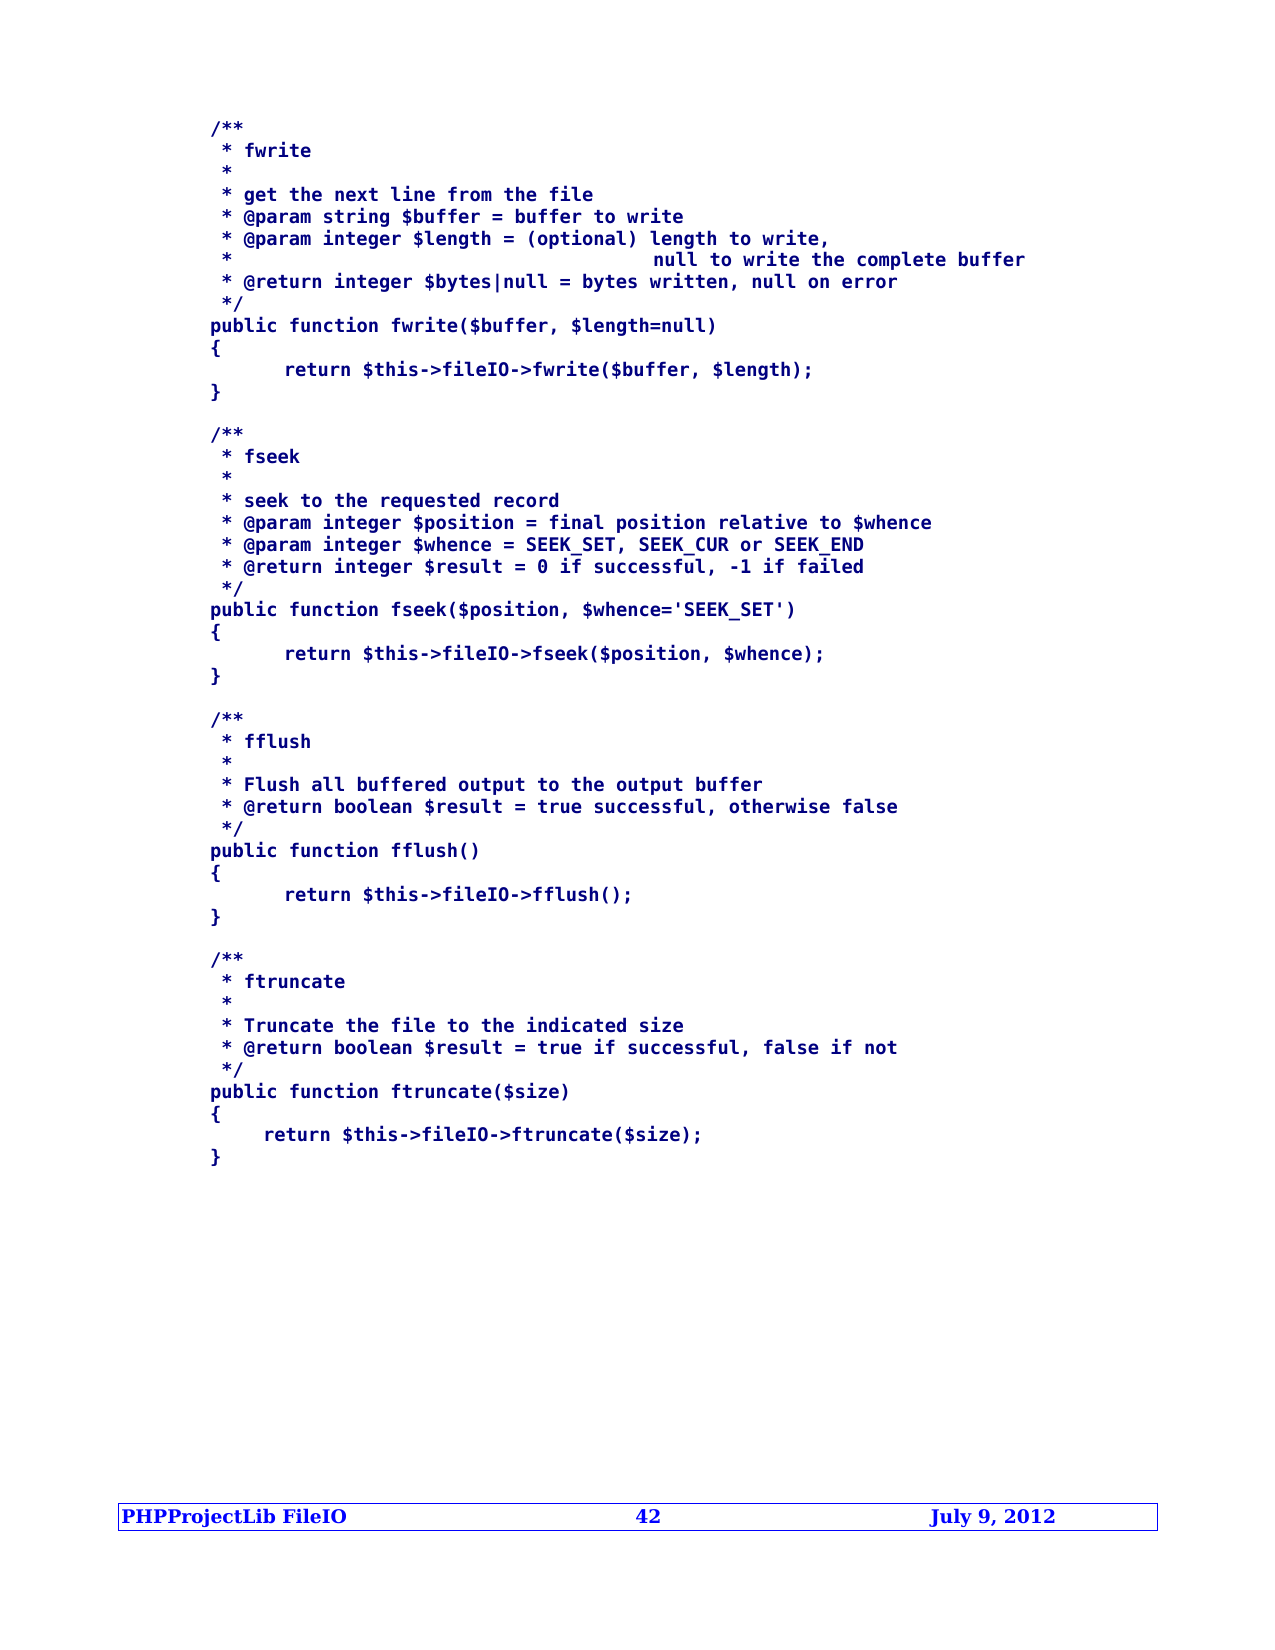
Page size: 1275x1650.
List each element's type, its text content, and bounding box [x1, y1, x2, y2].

list * [136, 993, 1157, 1015]
list } [136, 906, 1157, 927]
list /** [136, 709, 1157, 731]
list * seek to the requested record [136, 490, 1157, 512]
list */ [136, 1059, 1157, 1081]
list public function ftruncate($size) [136, 1081, 1157, 1102]
list * @return integer $result = 0 if successful, -1 if failed [136, 556, 1157, 577]
list return $this->fileIO->fflush(); [136, 884, 1157, 906]
list * @return boolean $result = true if successful, false if not [136, 1037, 1157, 1059]
list public function fflush() [136, 840, 1157, 862]
list * @param integer $whence = SEEK_SET, SEEK_CUR or SEEK_END [136, 534, 1157, 556]
list * @param integer $position = final position relative to $whence [136, 512, 1157, 534]
list * @param integer $length = (optional) length to write, [136, 227, 1157, 249]
list * @return integer $bytes|null = bytes written, null on error [136, 271, 1157, 293]
list { [136, 1102, 1157, 1124]
list } [136, 381, 1157, 402]
list */ [136, 293, 1157, 315]
list * null to write the complete buffer [136, 249, 1157, 271]
list /** [136, 118, 1157, 140]
list * Flush all buffered output to the output buffer [136, 774, 1157, 796]
list * @return boolean $result = true successful, otherwise false [136, 796, 1157, 818]
list * [136, 162, 1157, 184]
list * fwrite [136, 140, 1157, 162]
list } [136, 665, 1157, 687]
list * [136, 468, 1157, 490]
list */ [136, 577, 1157, 599]
list */ [136, 818, 1157, 840]
list { [136, 337, 1157, 359]
list public function fseek($position, $whence='SEEK_SET') [136, 599, 1157, 621]
list /** [136, 424, 1157, 446]
list { [136, 621, 1157, 643]
list * ftruncate [136, 971, 1157, 993]
list * get the next line from the file [136, 184, 1157, 206]
list /** [136, 949, 1157, 971]
list * fflush [136, 731, 1157, 752]
list return $this->fileIO->ftruncate($size); [189, 1124, 1157, 1146]
list * [136, 752, 1157, 774]
list * @param string $buffer = buffer to write [136, 206, 1157, 227]
list public function fwrite($buffer, $length=null) [136, 315, 1157, 337]
list return $this->fileIO->fseek($position, $whence); [136, 643, 1157, 665]
list * fseek [136, 446, 1157, 468]
list return $this->fileIO->fwrite($buffer, $length); [136, 359, 1157, 381]
list { [136, 862, 1157, 884]
list } [136, 1146, 1157, 1168]
list * Truncate the file to the indicated size [136, 1015, 1157, 1037]
